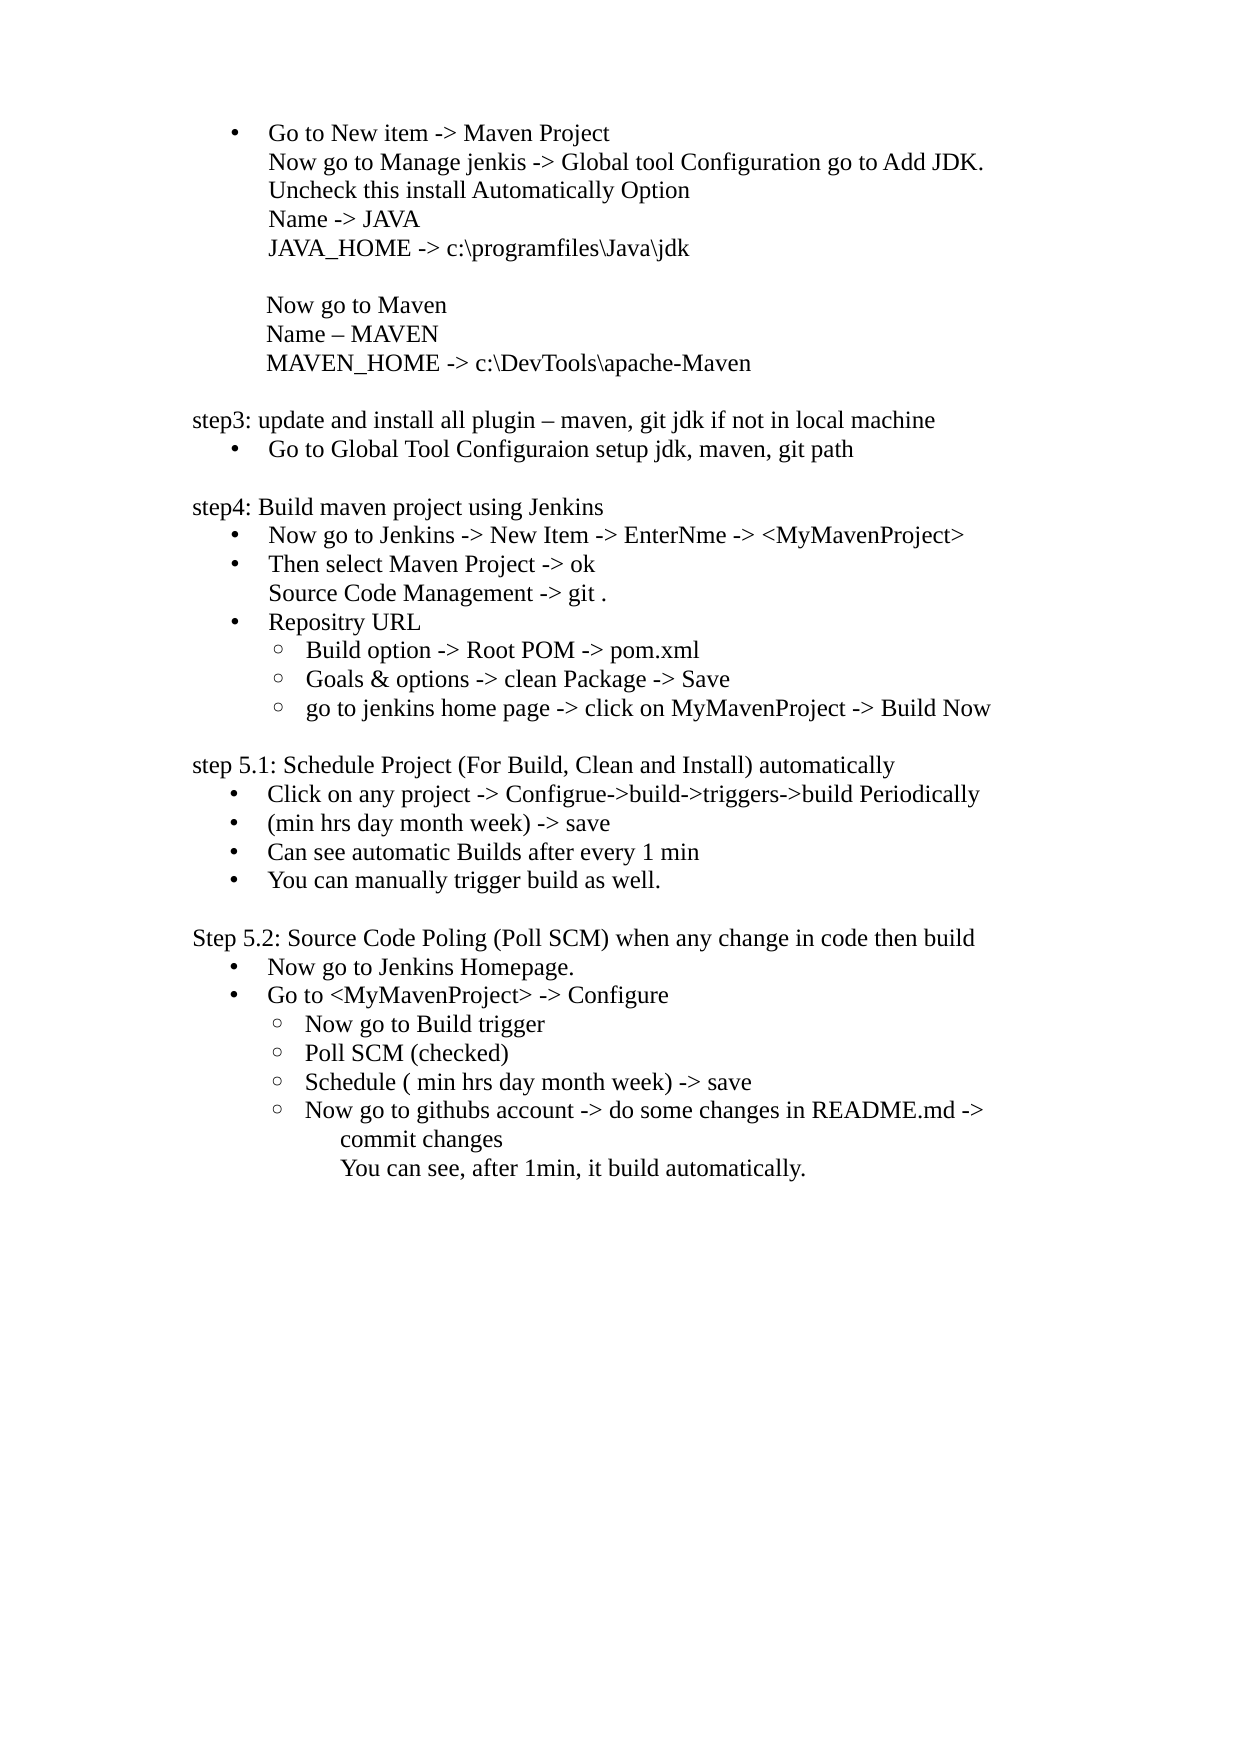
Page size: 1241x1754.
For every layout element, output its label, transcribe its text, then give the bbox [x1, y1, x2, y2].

list Now go to Manage jenkis -> Global tool Configuration go to Add JDK. [231, 147, 1122, 176]
list Repositry URL [231, 607, 1122, 636]
text Now go to Maven [118, 291, 1122, 319]
text commit changes [118, 1124, 1122, 1153]
list Poll SCM (checked) [267, 1038, 1122, 1067]
text step3: update and install all plugin – maven, git jdk if not in local machine [118, 406, 1122, 434]
list Go to Global Tool Configuraion setup jdk, maven, git path [231, 434, 1122, 463]
list Click on any project -> Configrue->build->triggers->build Periodically [229, 779, 1122, 808]
text Name – MAVEN [118, 319, 1122, 348]
list Go to <MyMavenProject> -> Configure [229, 981, 1122, 1009]
list (min hrs day month week) -> save [229, 808, 1122, 837]
list Goals & options -> clean Package -> Save [268, 664, 1122, 693]
list You can manually trigger build as well. [229, 866, 1122, 894]
list Now go to Jenkins -> New Item -> EnterNme -> <MyMavenProject> [231, 521, 1122, 549]
list Source Code Management -> git . [231, 578, 1122, 607]
text Step 5.2: Source Code Poling (Poll SCM) when any change in code then build [118, 923, 1122, 952]
list Build option -> Root POM -> pom.xml [268, 636, 1122, 664]
list Schedule ( min hrs day month week) -> save [267, 1067, 1122, 1096]
list go to jenkins home page -> click on MyMavenProject -> Build Now [268, 693, 1122, 722]
text You can see, after 1min, it build automatically. [118, 1153, 1122, 1182]
list Now go to Jenkins Homepage. [229, 952, 1122, 981]
list Now go to githubs account -> do some changes in README.md -> [267, 1096, 1122, 1124]
text step4: Build maven project using Jenkins [118, 492, 1122, 521]
list Uncheck this install Automatically Option [231, 176, 1122, 204]
list Now go to Build trigger [267, 1009, 1122, 1038]
text step 5.1: Schedule Project (For Build, Clean and Install) automatically [118, 751, 1122, 779]
list Go to New item -> Maven Project [231, 118, 1122, 147]
text MAVEN_HOME -> c:\DevTools\apache-Maven [118, 348, 1122, 377]
list JAVA_HOME -> c:\programfiles\Java\jdk [231, 233, 1122, 262]
list Name -> JAVA [231, 204, 1122, 233]
list Can see automatic Builds after every 1 min [229, 837, 1122, 866]
list Then select Maven Project -> ok [231, 549, 1122, 578]
